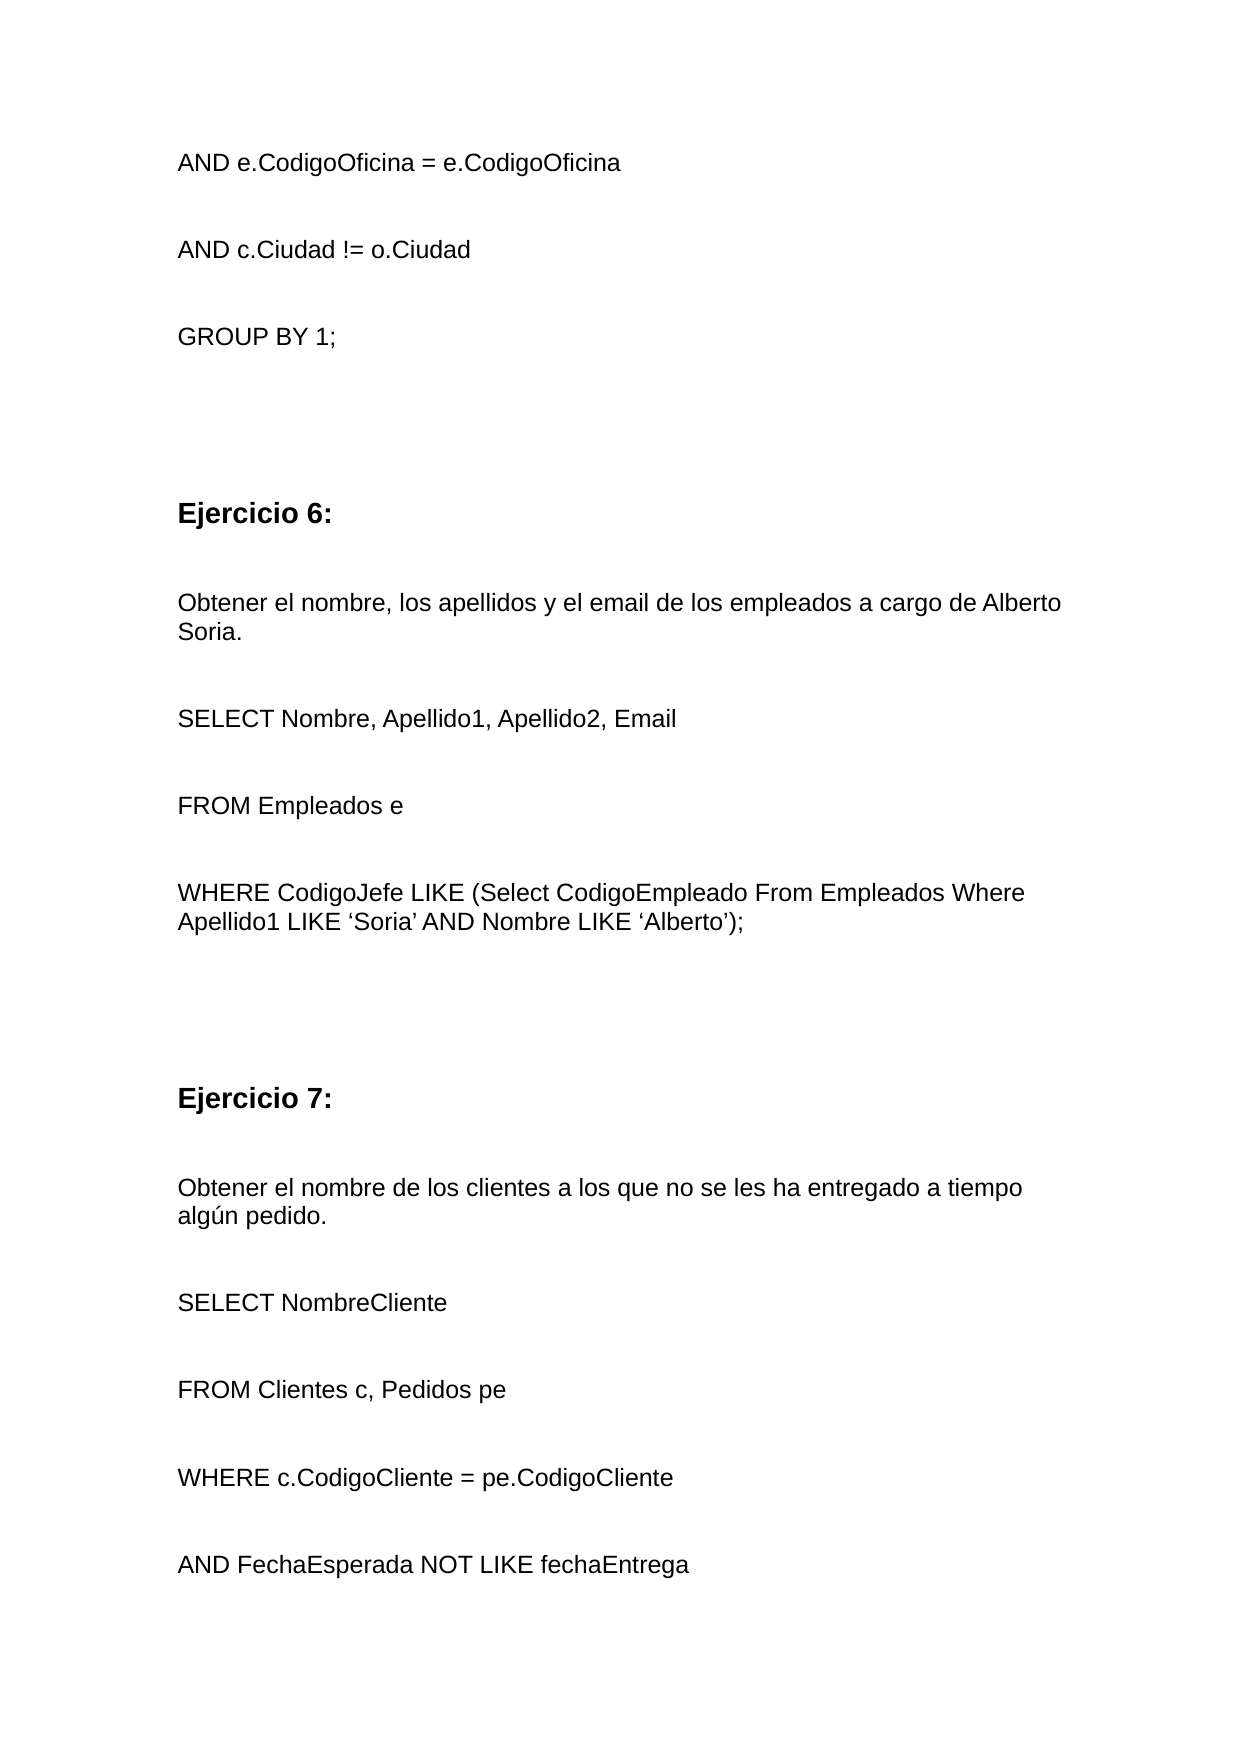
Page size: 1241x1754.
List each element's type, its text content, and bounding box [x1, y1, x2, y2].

text Ejercicio 7: [177, 1081, 1063, 1114]
text AND e.CodigoOficina = e.CodigoOficina [177, 148, 1063, 176]
text FROM Empleados e [177, 791, 1063, 819]
text SELECT NombreCliente [177, 1288, 1063, 1317]
text Obtener el nombre de los clientes a los que no se les ha entregado a tiempo algún pedido. [177, 1173, 1063, 1230]
text FROM Clientes c, Pedidos pe [177, 1376, 1063, 1404]
text Ejercicio 6: [177, 496, 1063, 529]
text GROUP BY 1; [177, 322, 1063, 351]
text WHERE CodigoJefe LIKE (Select CodigoEmpleado From Empleados Where Apellido1 LIKE ‘Soria’ AND Nombre LIKE ‘Alberto’); [177, 878, 1063, 935]
text AND c.Ciudad != o.Ciudad [177, 235, 1063, 263]
text AND FechaEsperada NOT LIKE fechaEntrega [177, 1550, 1063, 1578]
text WHERE c.CodigoCliente = pe.CodigoCliente [177, 1463, 1063, 1491]
text Obtener el nombre, los apellidos y el email de los empleados a cargo de Alberto Soria. [177, 588, 1063, 645]
text SELECT Nombre, Apellido1, Apellido2, Email [177, 704, 1063, 732]
